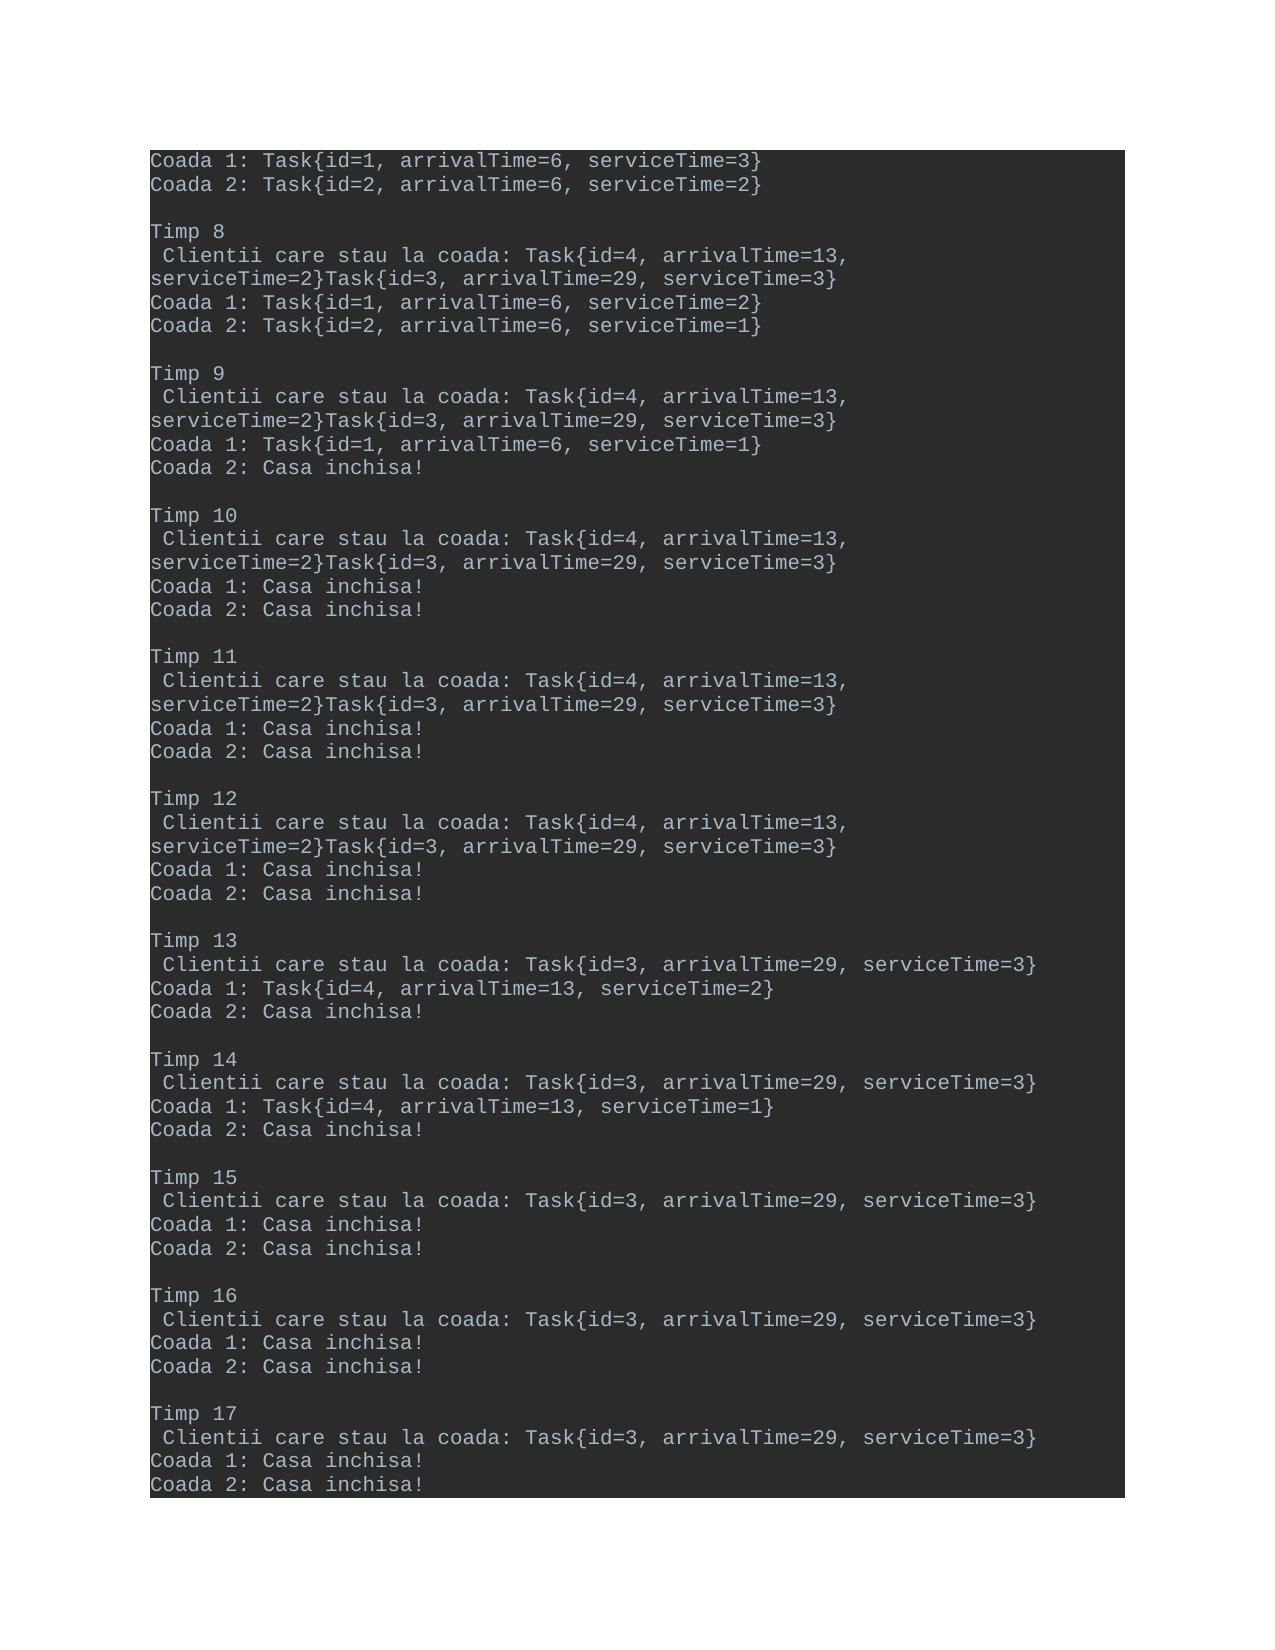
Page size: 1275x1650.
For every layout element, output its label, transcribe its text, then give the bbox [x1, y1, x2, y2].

text Coada 1: Task{id=1, arrivalTime=6, serviceTime=3} Coada 2: Task{id=2, arrivalTime=6, serviceTime=2} Timp 8 Clientii care stau la coada: Task{id=4, arrivalTime=13, serviceTime=2}Task{id=3, arrivalTime=29, serviceTime=3} Coada 1: Task{id=1, arrivalTime=6, serviceTime=2} Coada 2: Task{id=2, arrivalTime=6, serviceTime=1} Timp 9 Clientii care stau la coada: Task{id=4, arrivalTime=13, serviceTime=2}Task{id=3, arrivalTime=29, serviceTime=3} Coada 1: Task{id=1, arrivalTime=6, serviceTime=1} Coada 2: Casa inchisa! Timp 10 Clientii care stau la coada: Task{id=4, arrivalTime=13, serviceTime=2}Task{id=3, arrivalTime=29, serviceTime=3} Coada 1: Casa inchisa! Coada 2: Casa inchisa! Timp 11 Clientii care stau la coada: Task{id=4, arrivalTime=13, serviceTime=2}Task{id=3, arrivalTime=29, serviceTime=3} Coada 1: Casa inchisa! Coada 2: Casa inchisa! Timp 12 Clientii care stau la coada: Task{id=4, arrivalTime=13, serviceTime=2}Task{id=3, arrivalTime=29, serviceTime=3} Coada 1: Casa inchisa! Coada 2: Casa inchisa! Timp 13 Clientii care stau la coada: Task{id=3, arrivalTime=29, serviceTime=3} Coada 1: Task{id=4, arrivalTime=13, serviceTime=2} Coada 2: Casa inchisa! Timp 14 Clientii care stau la coada: Task{id=3, arrivalTime=29, serviceTime=3} Coada 1: Task{id=4, arrivalTime=13, serviceTime=1} Coada 2: Casa inchisa! Timp 15 Clientii care stau la coada: Task{id=3, arrivalTime=29, serviceTime=3} Coada 1: Casa inchisa! Coada 2: Casa inchisa! Timp 16 Clientii care stau la coada: Task{id=3, arrivalTime=29, serviceTime=3} Coada 1: Casa inchisa! Coada 2: Casa inchisa! Timp 17 Clientii care stau la coada: Task{id=3, arrivalTime=29, serviceTime=3} Coada 1: Casa inchisa! Coada 2: Casa inchisa! [150, 150, 1125, 1498]
